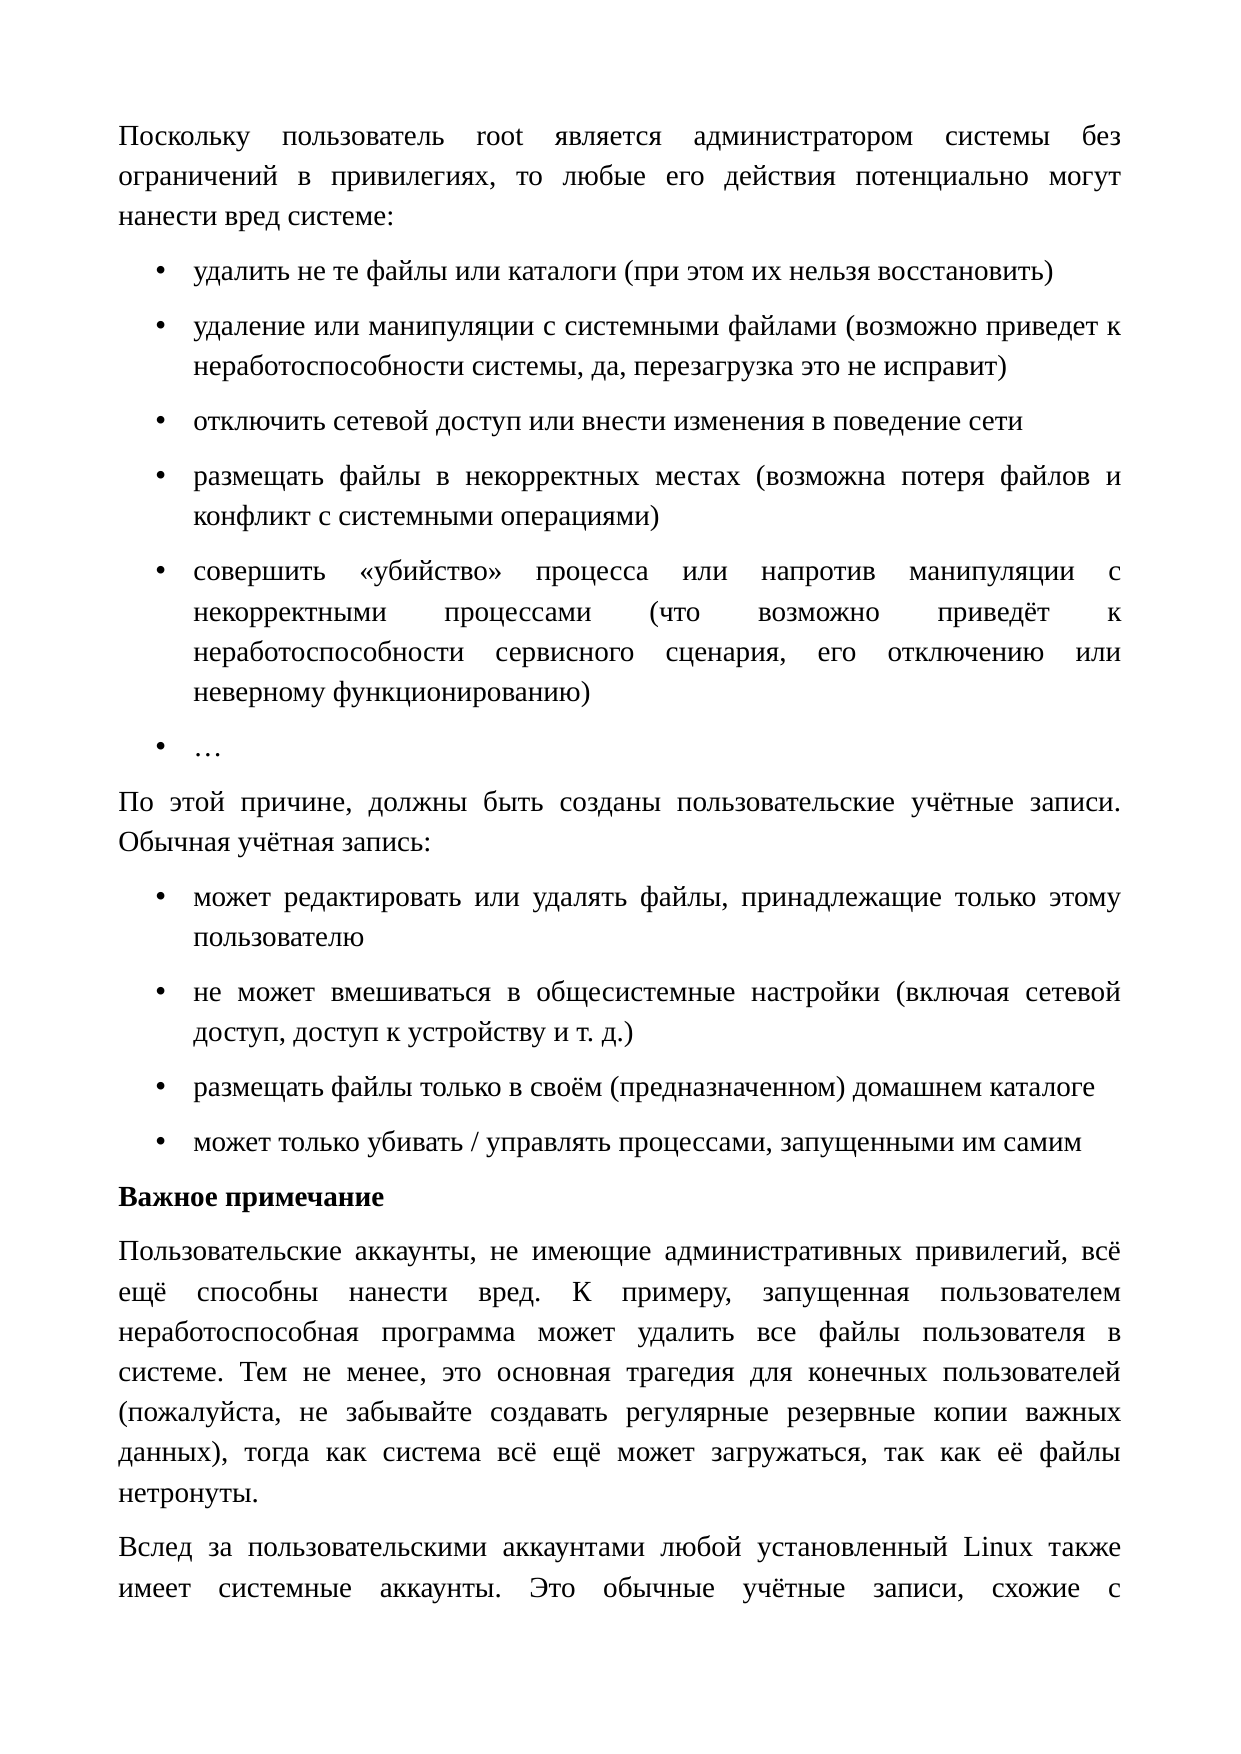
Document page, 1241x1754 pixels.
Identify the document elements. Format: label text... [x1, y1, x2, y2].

list может редактировать или удалять файлы, принадлежащие только этому пользователю [156, 879, 1122, 953]
text Важное примечание [118, 1179, 1122, 1212]
list не может вмешиваться в общесистемные настройки (включая сетевой доступ, доступ к устройству и т. д.) [156, 974, 1122, 1048]
list удалить не те файлы или каталоги (при этом их нельзя восстановить) [156, 253, 1122, 287]
list совершить «убийство» процесса или напротив манипуляции с некорректными процессами (что возможно приведёт к неработоспособности сервисного сценария, его отключению или неверному функционированию) [156, 553, 1122, 708]
list … [156, 729, 1122, 762]
list отключить сетевой доступ или внести изменения в поведение сети [156, 403, 1122, 437]
list может только убивать / управлять процессами, запущенными им самим [156, 1124, 1122, 1157]
list размещать файлы только в своём (предназначенном) домашнем каталоге [156, 1069, 1122, 1103]
list размещать файлы в некорректных местах (возможна потеря файлов и конфликт с системными операциями) [156, 458, 1122, 532]
text Пользовательские аккаунты, не имеющие административных привилегий, всё ещё способны нанести вред. К примеру, запущенная пользователем неработоспособная программа может удалить все файлы пользователя в системе. Тем не менее, это основная трагедия для конечных пользователей (пожалуйста, не забывайте создавать регулярные резервные копии важных данных), тогда как система всё ещё может загружаться, так как её файлы нетронуты. [118, 1233, 1122, 1508]
list удаление или манипуляции с системными файлами (возможно приведет к неработоспособности системы, да, перезагрузка это не исправит) [156, 308, 1122, 382]
text Вслед за пользовательскими аккаунтами любой установленный Linux также имеет системные аккаунты. Это обычные учётные записи, схожие с [118, 1529, 1122, 1603]
text По этой причине, должны быть созданы пользовательские учётные записи. Обычная учётная запись: [118, 784, 1122, 857]
text Поскольку пользователь root является администратором системы без ограничений в привилегиях, то любые его действия потенциально могут нанести вред системе: [118, 118, 1122, 232]
